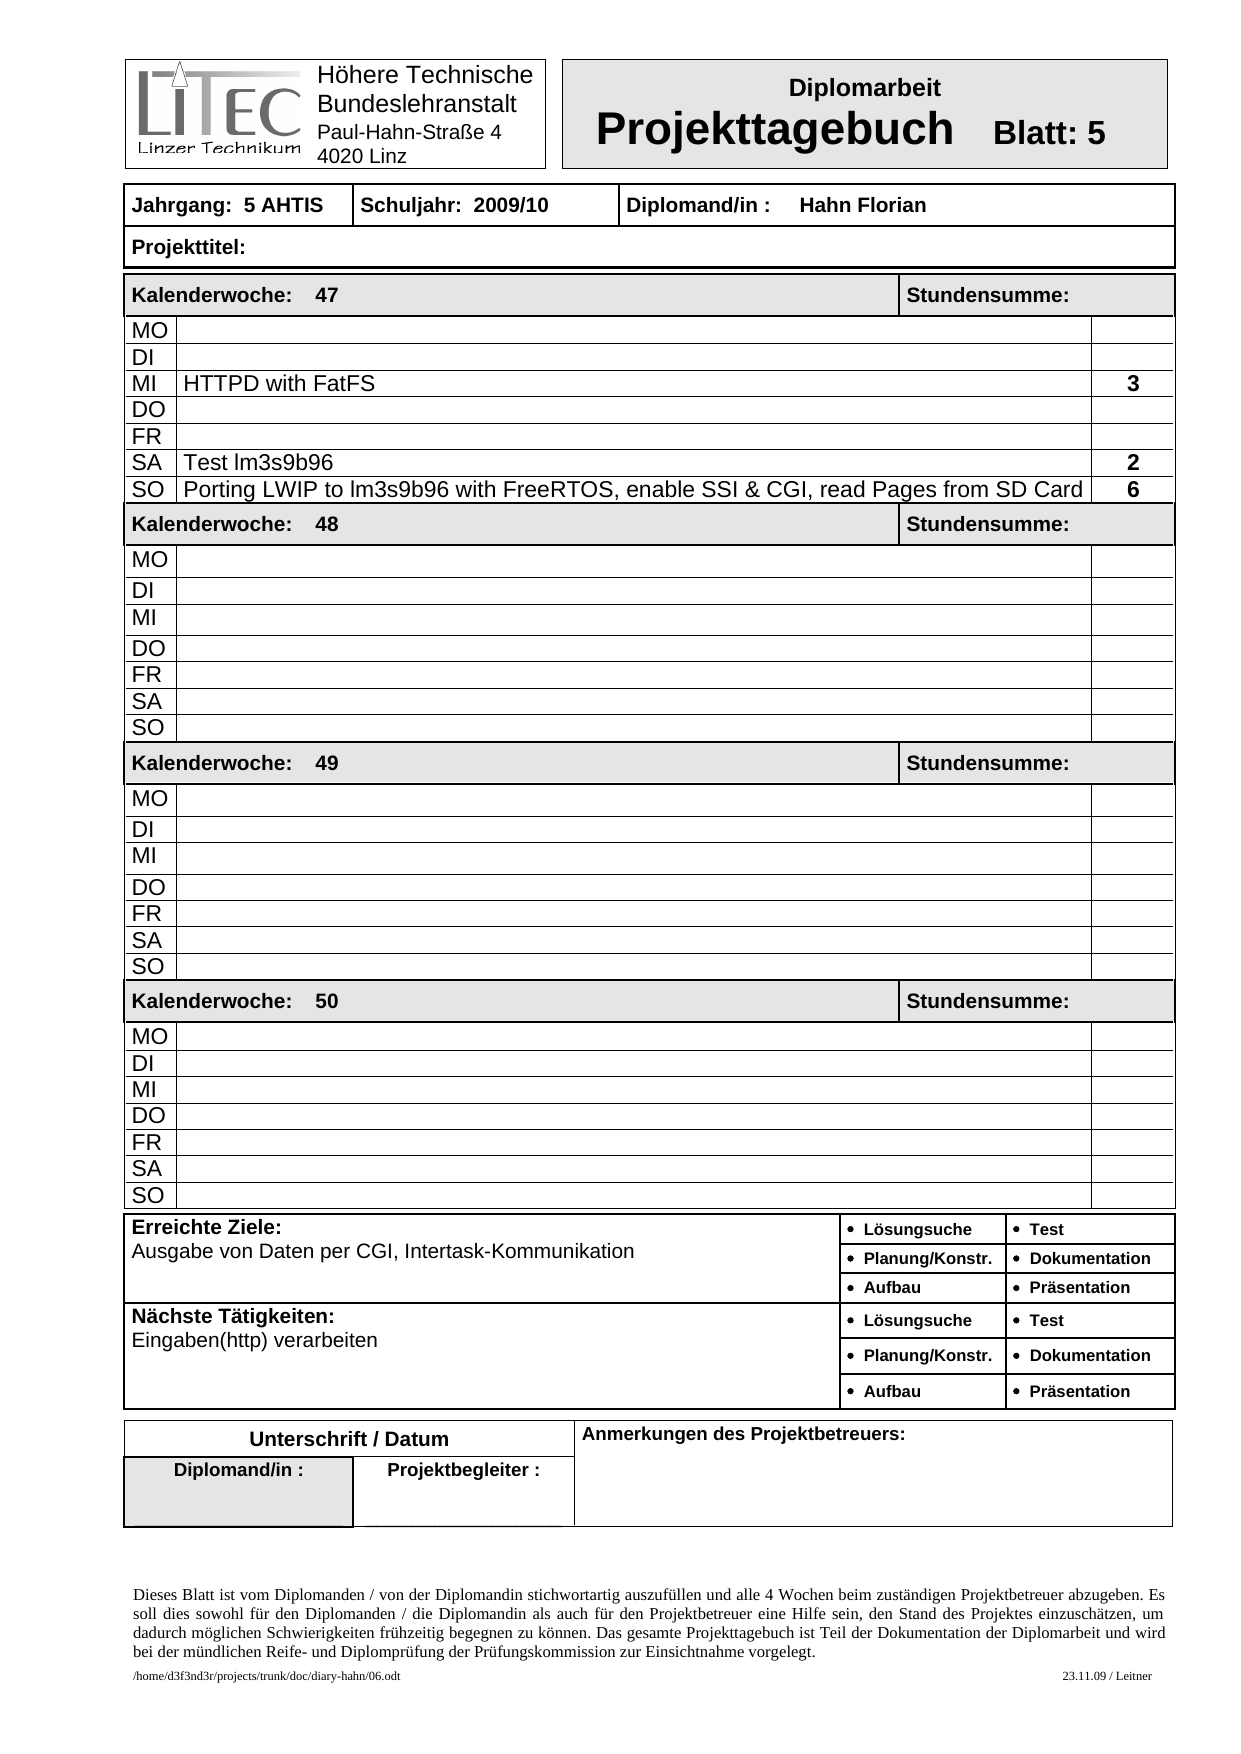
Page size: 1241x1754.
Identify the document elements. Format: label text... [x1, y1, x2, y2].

table_header Schuljahr: 2009/10 [354, 185, 618, 225]
table_cell MI [125, 370, 176, 396]
table_cell Kalenderwoche: 50 [125, 979, 898, 1021]
table_cell [1092, 1103, 1175, 1129]
table_cell [1092, 842, 1175, 873]
table_cell MO [125, 783, 176, 816]
table_header Stundensumme: [900, 275, 1174, 315]
table_header  Lösungsuche [841, 1215, 1005, 1243]
table_cell Kalenderwoche: 49 [125, 741, 898, 782]
table_cell [1092, 544, 1175, 577]
table_header  Test [1007, 1215, 1174, 1243]
table_cell SO [125, 476, 176, 502]
table_cell [177, 817, 1091, 842]
table_cell [177, 578, 1091, 603]
table_cell [177, 1051, 1091, 1076]
table_cell Nächste Tätigkeiten: Eingaben(http) verarbeiten [125, 1304, 839, 1408]
table_header Unterschrift / Datum [125, 1421, 574, 1456]
table_cell [1092, 874, 1175, 900]
table_cell  Dokumentation [1007, 1245, 1174, 1272]
table_cell [177, 662, 1091, 688]
table_cell [177, 875, 1091, 900]
table_cell [1092, 635, 1175, 661]
table_cell  Aufbau [841, 1375, 1005, 1408]
table_header Kalenderwoche: 47 [125, 275, 898, 315]
table_header Anmerkungen des Projektbetreuers: [574, 1421, 1172, 1526]
table_cell MO [125, 315, 176, 343]
table_cell [177, 1077, 1091, 1102]
table_cell FR [125, 423, 176, 449]
table_cell [177, 1130, 1091, 1155]
table_cell [177, 1183, 1091, 1208]
table_cell 2 [1092, 449, 1175, 476]
table_cell Stundensumme: [900, 502, 1174, 544]
table_cell [177, 317, 1091, 343]
table_cell  Lösungsuche [841, 1304, 1005, 1337]
table_cell [1092, 315, 1175, 343]
table_cell MI [125, 604, 176, 635]
table_header Erreichte Ziele: Ausgabe von Daten per CGI, Intertask-Kommunikation [125, 1215, 839, 1302]
table_cell SA [125, 688, 176, 714]
table_cell [1092, 1129, 1175, 1155]
table_cell [1092, 926, 1175, 953]
table_cell  Planung/Konstr. [841, 1339, 1005, 1372]
table_cell Kalenderwoche: 48 [125, 502, 898, 544]
table_cell  Präsentation [1007, 1274, 1174, 1302]
table_cell Porting LWIP to lm3s9b96 with FreeRTOS, enable SSI & CGI, read Pages from SD Card [177, 477, 1091, 502]
table_cell FR [125, 900, 176, 926]
table_cell [177, 344, 1091, 370]
table_cell [1092, 816, 1175, 842]
table_cell Stundensumme: [900, 979, 1174, 1021]
table_cell 6 [1092, 476, 1175, 502]
table_cell DI [125, 1050, 176, 1076]
table_cell [177, 636, 1091, 661]
table_cell SA [125, 1155, 176, 1182]
table_cell [177, 715, 1091, 741]
table_cell 3 [1092, 370, 1175, 396]
table_cell SO [125, 714, 176, 741]
table_cell DO [125, 396, 176, 423]
table_cell FR [125, 1129, 176, 1155]
table_cell HTTPD with FatFS [177, 371, 1091, 396]
table_cell [177, 546, 1091, 577]
table_cell Diplomand/in : __________________ [125, 1458, 352, 1526]
table_cell FR [125, 661, 176, 688]
table_cell DO [125, 1103, 176, 1129]
table_cell  Planung/Konstr. [841, 1245, 1005, 1272]
table_cell [177, 927, 1091, 953]
table_cell [1092, 953, 1175, 979]
table_cell SA [125, 449, 176, 476]
table_cell MI [125, 842, 176, 873]
table_cell [177, 424, 1091, 449]
table_cell  Präsentation [1007, 1375, 1174, 1408]
table_cell [1092, 688, 1175, 714]
table_cell [1092, 396, 1175, 423]
table_cell [177, 689, 1091, 714]
table_cell  Test [1007, 1304, 1174, 1337]
table_cell [1092, 1076, 1175, 1102]
table_cell SA [125, 926, 176, 953]
table_cell DI [125, 343, 176, 370]
table_cell DO [125, 635, 176, 661]
table_cell [177, 605, 1091, 635]
table_cell Projekttitel: [125, 227, 1174, 266]
table_cell [1092, 1182, 1175, 1208]
table_cell [1092, 604, 1175, 635]
table_cell [1092, 577, 1175, 603]
table_cell [1092, 343, 1175, 370]
table_cell Projektbegleiter : _________________ [354, 1457, 574, 1526]
table_cell [1092, 661, 1175, 688]
table_cell [177, 843, 1091, 873]
table_cell [1092, 423, 1175, 449]
table_cell [177, 1156, 1091, 1182]
table_cell Stundensumme: [900, 741, 1174, 782]
table_cell DI [125, 577, 176, 603]
table_cell [177, 785, 1091, 816]
table_cell MO [125, 544, 176, 577]
table_cell [1092, 783, 1175, 816]
table_cell SO [125, 1182, 176, 1208]
table_cell [1092, 1155, 1175, 1182]
table_cell [177, 1023, 1091, 1049]
table_cell SO [125, 953, 176, 979]
table_cell [1092, 714, 1175, 741]
table_cell DO [125, 874, 176, 900]
table_cell [177, 901, 1091, 926]
table_cell [177, 1104, 1091, 1129]
table_cell [177, 397, 1091, 423]
table_header Jahrgang: 5 AHTIS [125, 185, 352, 225]
table_cell [177, 954, 1091, 979]
table_cell  Dokumentation [1007, 1339, 1174, 1372]
table_cell [1092, 1050, 1175, 1076]
table_header Diplomand/in : Hahn Florian [620, 185, 1174, 225]
table_cell [1092, 1021, 1175, 1049]
table_cell MO [125, 1021, 176, 1049]
table_cell [1092, 900, 1175, 926]
table_cell  Aufbau [841, 1274, 1005, 1302]
table_cell DI [125, 816, 176, 842]
table_cell Test lm3s9b96 [177, 450, 1091, 476]
table_cell MI [125, 1076, 176, 1102]
